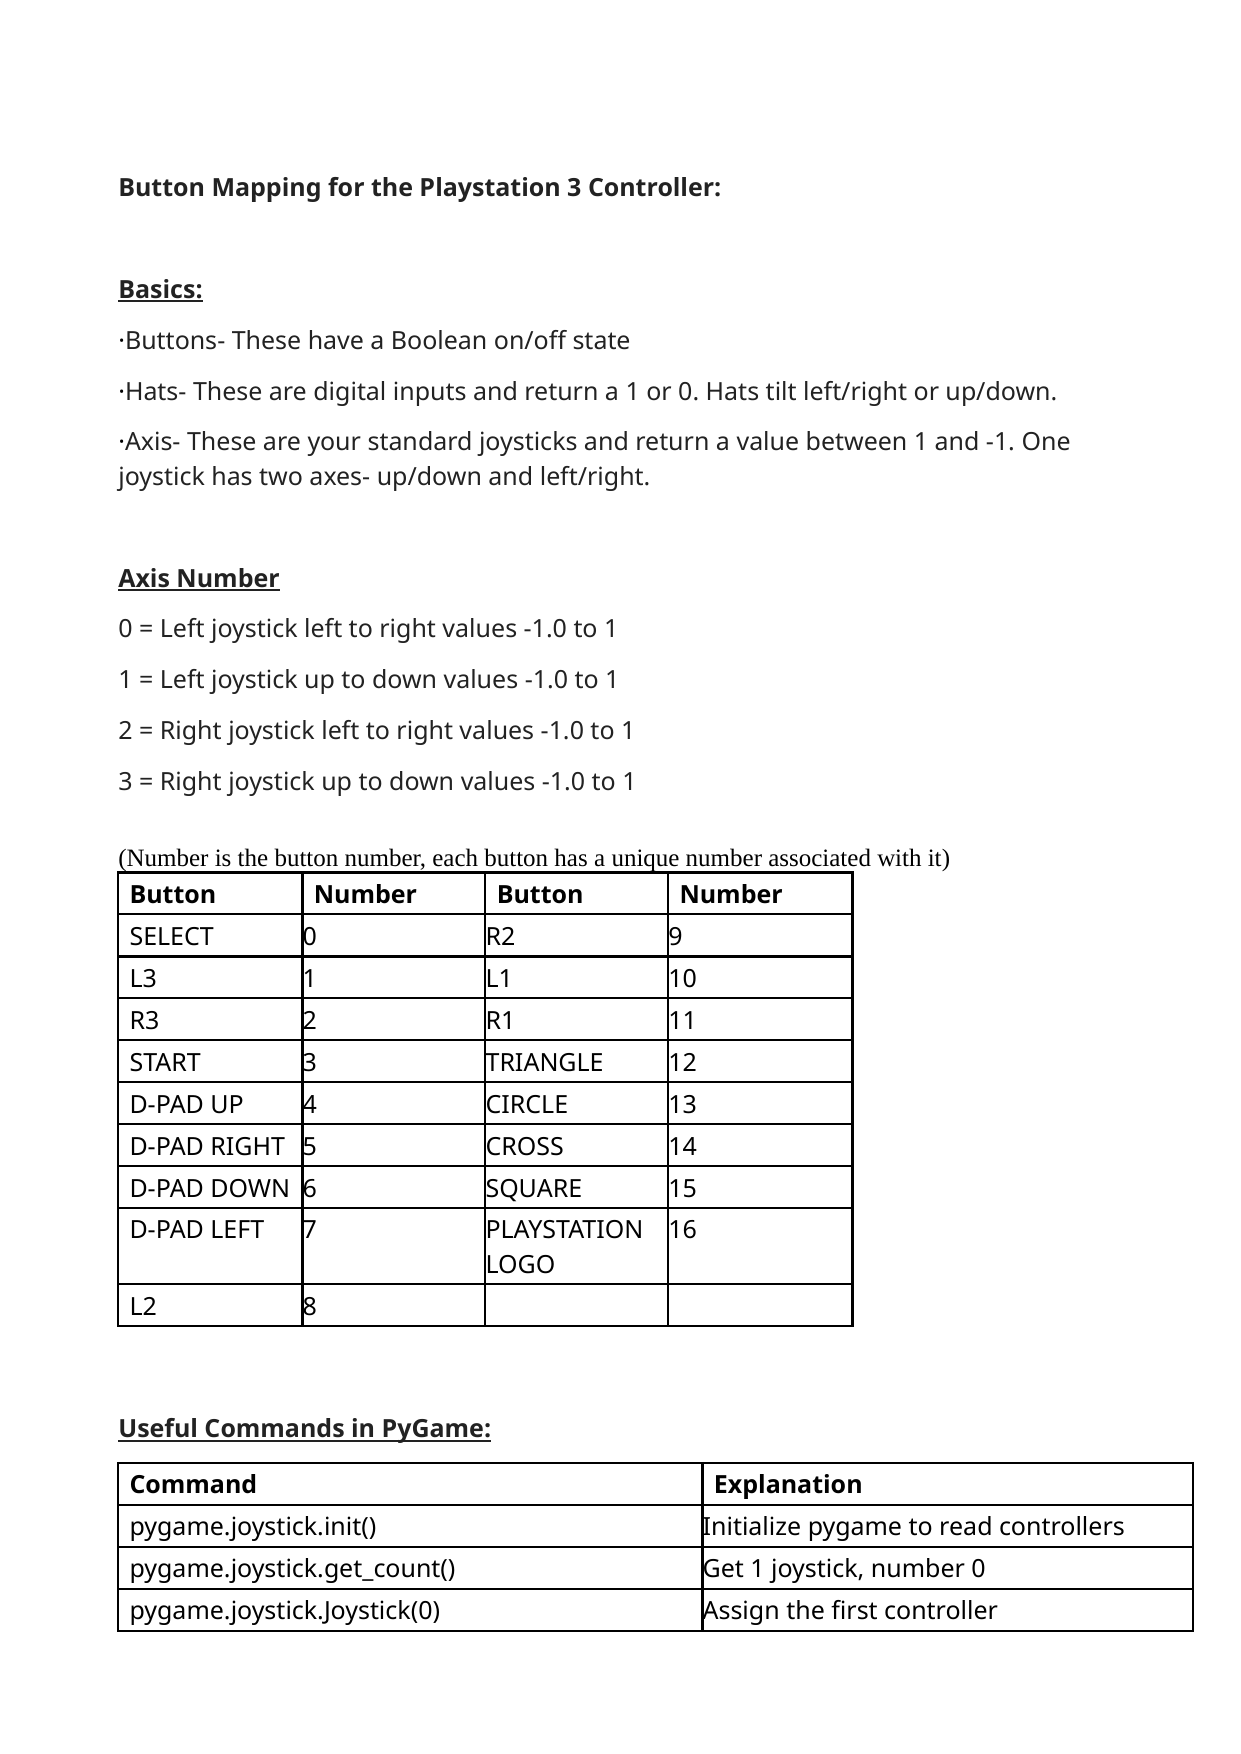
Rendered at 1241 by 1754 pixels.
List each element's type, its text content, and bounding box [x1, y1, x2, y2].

text 1 = Left joystick up to down values -1.0 to 1 [118, 662, 1122, 696]
table_header Number [304, 874, 484, 913]
text 3 = Right joystick up to down values -1.0 to 1 [118, 763, 1122, 797]
table_cell TRIANGLE [486, 1041, 667, 1081]
table_cell 12 [669, 1041, 851, 1081]
table_cell 5 [304, 1125, 484, 1165]
table_cell R3 [119, 999, 301, 1039]
text Useful Commands in PyGame: [118, 1411, 1122, 1445]
table_cell 13 [669, 1083, 851, 1123]
table_cell 16 [669, 1209, 851, 1283]
table_cell PLAYSTATION LOGO [486, 1209, 667, 1283]
table_cell D-PAD DOWN [119, 1167, 301, 1207]
table_cell 10 [669, 958, 851, 997]
table_header Button [486, 874, 667, 913]
table_cell [669, 1285, 851, 1325]
text ·Axis- These are your standard joysticks and return a value between 1 and -1. One joystick has two axes- up/down and left/right. [118, 424, 1122, 492]
table_cell 1 [304, 958, 484, 997]
table_header Number [669, 874, 851, 913]
table_cell START [119, 1041, 301, 1081]
table_cell D-PAD UP [119, 1083, 301, 1123]
table_cell pygame.joystick.init() [119, 1506, 701, 1546]
table_header Button [119, 874, 301, 913]
table_cell R1 [486, 999, 667, 1039]
text 0 = Left joystick left to right values -1.0 to 1 [118, 611, 1122, 645]
table_cell D-PAD LEFT [119, 1209, 301, 1283]
table_cell 2 [304, 999, 484, 1039]
text ·Hats- These are digital inputs and return a 1 or 0. Hats tilt left/right or up/down. [118, 373, 1122, 407]
table_cell 9 [669, 915, 851, 955]
table_cell 6 [304, 1167, 484, 1207]
table_cell L1 [486, 958, 667, 997]
text ·Buttons- These have a Boolean on/off state [118, 322, 1122, 357]
table_cell 0 [304, 915, 484, 955]
text (Number is the button number, each button has a unique number associated with it) [118, 843, 1122, 871]
table_cell pygame.joystick.Joystick(0) [119, 1590, 701, 1630]
table_cell SELECT [119, 915, 301, 955]
text Axis Number [118, 560, 1122, 594]
table_cell 7 [304, 1209, 484, 1283]
table_cell pygame.joystick.get_count() [119, 1548, 701, 1588]
table_cell 4 [304, 1083, 484, 1123]
table_header Explanation [704, 1464, 1192, 1504]
table_cell CIRCLE [486, 1083, 667, 1123]
table_cell Get 1 joystick, number 0 [704, 1548, 1192, 1588]
table_cell SQUARE [486, 1167, 667, 1207]
table_cell 8 [304, 1285, 484, 1325]
text Basics: [118, 271, 1122, 306]
table_cell 11 [669, 999, 851, 1039]
table_cell CROSS [486, 1125, 667, 1165]
table_cell D-PAD RIGHT [119, 1125, 301, 1165]
table_cell Assign the first controller [704, 1590, 1192, 1630]
table_cell [486, 1285, 667, 1325]
text 2 = Right joystick left to right values -1.0 to 1 [118, 712, 1122, 746]
table_cell 14 [669, 1125, 851, 1165]
table_header Command [119, 1464, 701, 1504]
table_cell 3 [304, 1041, 484, 1081]
table_cell L2 [119, 1285, 301, 1325]
table_cell Initialize pygame to read controllers [704, 1506, 1192, 1546]
table_cell R2 [486, 915, 667, 955]
table_cell L3 [119, 958, 301, 997]
text Button Mapping for the Playstation 3 Controller: [118, 169, 1122, 203]
table_cell 15 [669, 1167, 851, 1207]
